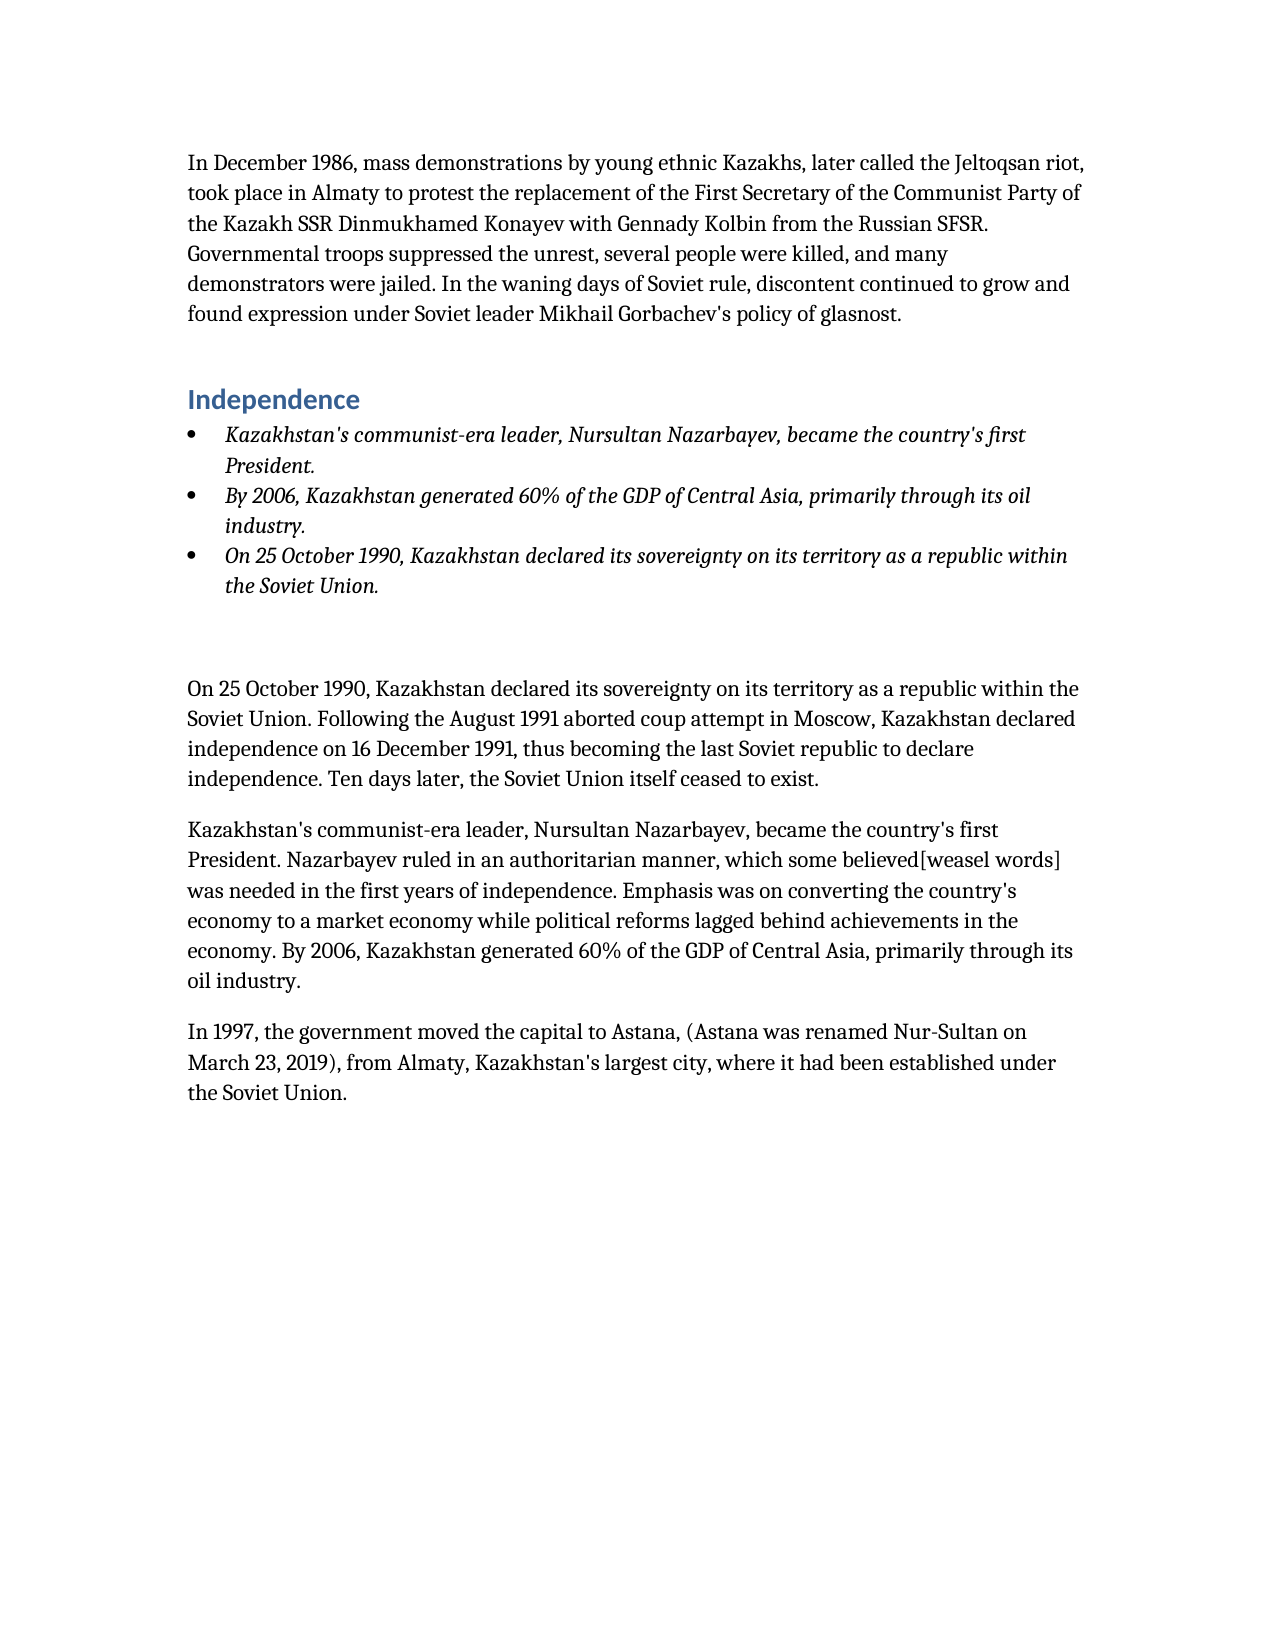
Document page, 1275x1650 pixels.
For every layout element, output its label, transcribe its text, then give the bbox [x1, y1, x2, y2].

list On 25 October 1990, Kazakhstan declared its sovereignty on its territory as a republic within the Soviet Union. [187, 543, 1087, 599]
text In December 1986, mass demonstrations by young ethnic Kazakhs, later called the Jeltoqsan riot, took place in Almaty to protest the replacement of the First Secretary of the Communist Party of the Kazakh SSR Dinmukhamed Konayev with Gennady Kolbin from the Russian SFSR. Governmental troops suppressed the unrest, several people were killed, and many demonstrators were jailed. In the waning days of Soviet rule, discontent continued to grow and found expression under Soviet leader Mikhail Gorbachev's policy of glasnost. [187, 150, 1087, 327]
subtitle Independence [187, 381, 1087, 417]
text On 25 October 1990, Kazakhstan declared its sovereignty on its territory as a republic within the Soviet Union. Following the August 1991 aborted coup attempt in Moscow, Kazakhstan declared independence on 16 December 1991, thus becoming the last Soviet republic to declare independence. Ten days later, the Soviet Union itself ceased to exist. [187, 675, 1087, 792]
list Kazakhstan's communist-era leader, Nursultan Nazarbayev, became the country's first President. [187, 422, 1087, 479]
list By 2006, Kazakhstan generated 60% of the GDP of Central Asia, primarily through its oil industry. [187, 483, 1087, 539]
text In 1997, the government moved the capital to Astana, (Astana was renamed Nur-Sultan on March 23, 2019), from Almaty, Kazakhstan's largest city, where it had been established under the Soviet Union. [187, 1019, 1087, 1106]
text Kazakhstan's communist-era leader, Nursultan Nazarbayev, became the country's first President. Nazarbayev ruled in an authoritarian manner, which some believed[weasel words] was needed in the first years of independence. Emphasis was on converting the country's economy to a market economy while political reforms lagged behind achievements in the economy. By 2006, Kazakhstan generated 60% of the GDP of Central Asia, primarily through its oil industry. [187, 817, 1087, 994]
